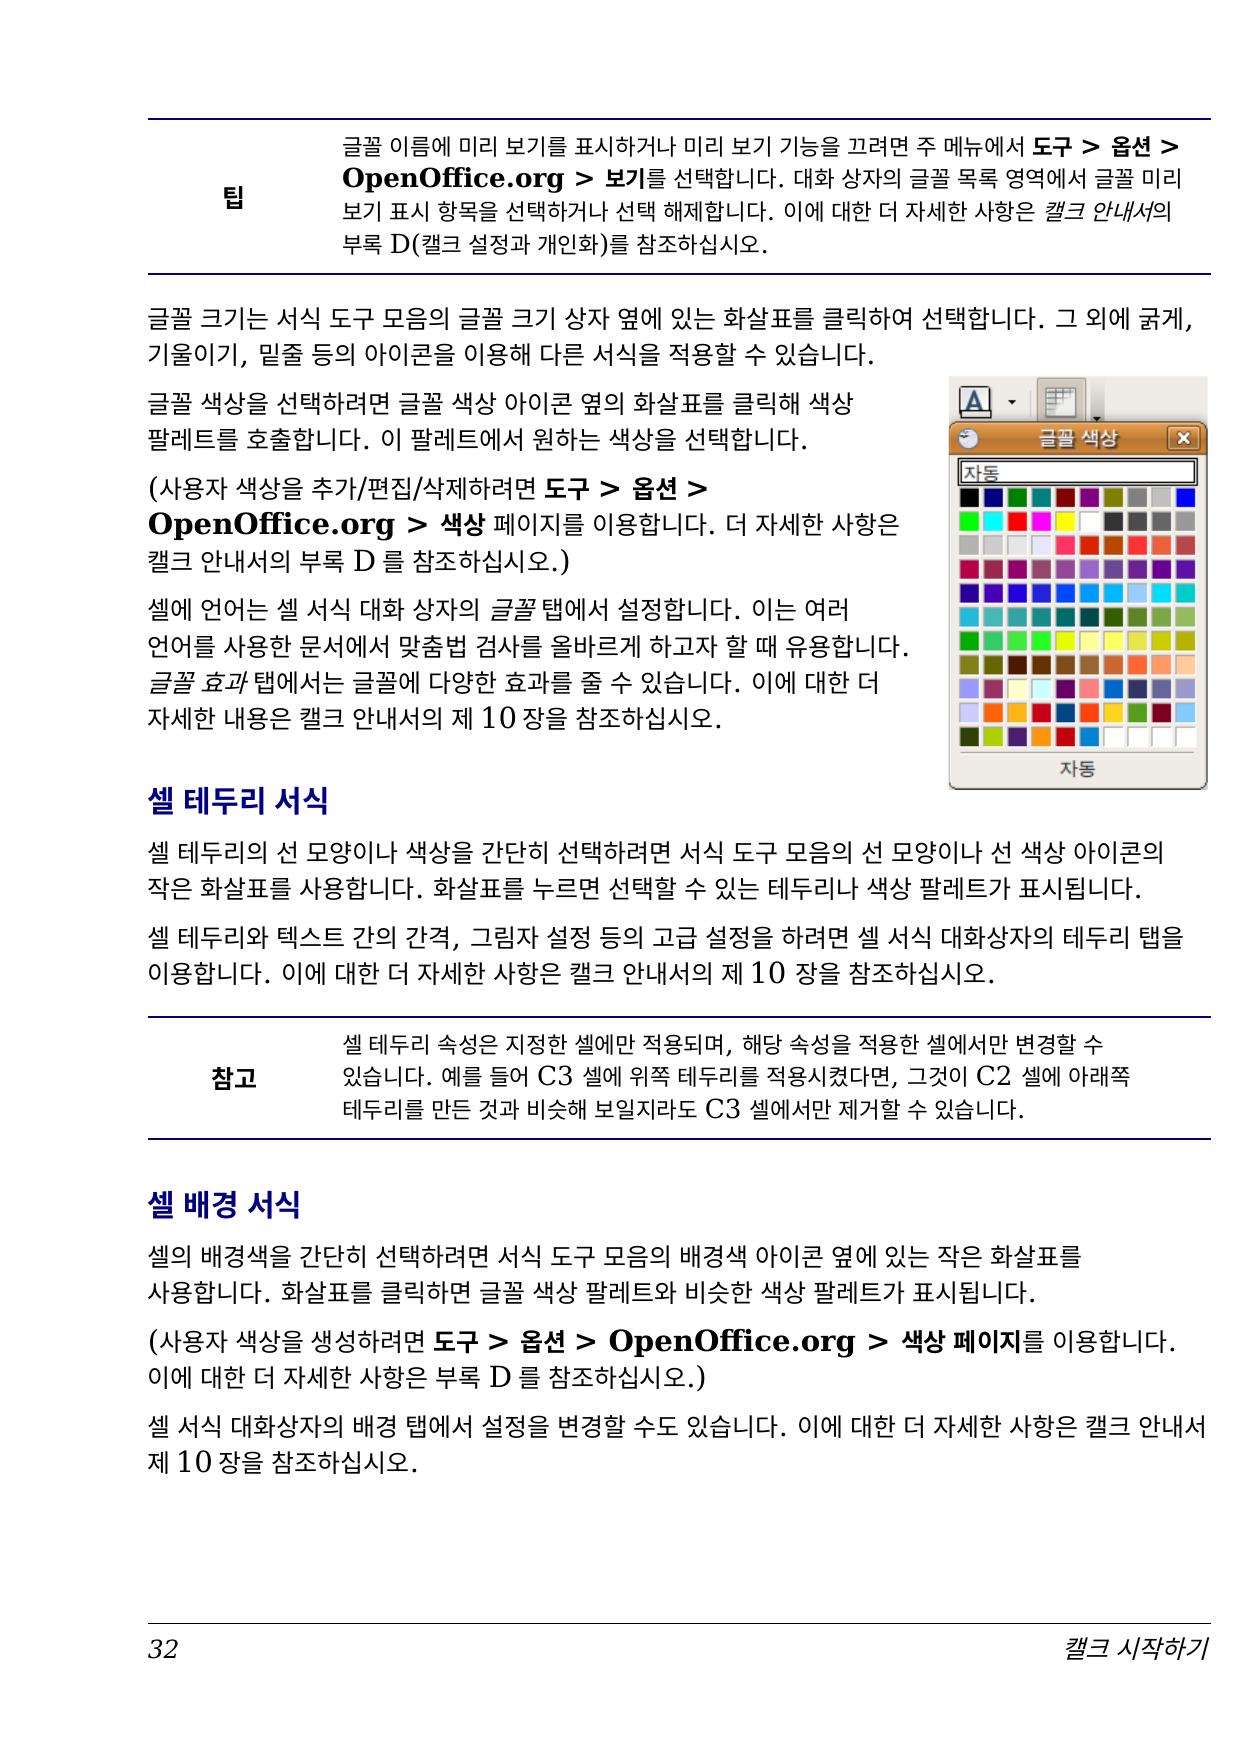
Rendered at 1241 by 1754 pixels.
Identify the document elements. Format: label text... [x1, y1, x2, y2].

text 셀 테두리와 텍스트 간의 간격, 그림자 설정 등의 고급 설정을 하려면 셀 서식 대화상자의 테두리 탭을 이용합니다. 이에 대한 더 자세한 사항은 캘크 안내서의 제10 장을 참조하십시오. [148, 918, 1211, 991]
text 셀에 언어는 셀 서식 대화 상자의 글꼴 탭에서 설정합니다. 이는 여러 언어를 사용한 문서에서 맞춤법 검사를 올바르게 하고자 할 때 유용합니다. 글꼴 효과 탭에서는 글꼴에 다양한 효과를 줄 수 있습니다. 이에 대한 더 자세한 내용은 캘크 안내서의 제10장을 참조하십시오. [148, 591, 948, 736]
text 셀의 배경색을 간단히 선택하려면 서식 도구 모음의 배경색 아이콘 옆에 있는 작은 화살표를 사용합니다. 화살표를 클릭하면 글꼴 색상 팔레트와 비슷한 색상 팔레트가 표시됩니다. [148, 1237, 1211, 1310]
table_header 셀 테두리 속성은 지정한 셀에만 적용되며, 해당 속성을 적용한 셀에서만 변경할 수 있습니다. 예를 들어 C3 셀에 위쪽 테두리를 적용시켰다면, 그것이 C2 셀에 아래쪽 테두리를 만든 것과 비슷해 보일지라도 C3 셀에서만 제거할 수 있습니다. [321, 1018, 1211, 1138]
table_header 글꼴 이름에 미리 보기를 표시하거나 미리 보기 기능을 끄려면 주 메뉴에서 도구 > 옵션 > OpenOffice.org > 보기를 선택합니다. 대화 상자의 글꼴 목록 영역에서 글꼴 미리 보기 표시 항목을 선택하거나 선택 해제합니다. 이에 대한 더 자세한 사항은 캘크 안내서의 부록 D(캘크 설정과 개인화)를 참조하십시오. [321, 120, 1211, 272]
text (사용자 색상을 추가/편집/삭제하려면 도구 > 옵션 > OpenOffice.org > 색상 페이지를 이용합니다. 더 자세한 사항은 캘크 안내서의 부록 D를 참조하십시오.) [148, 469, 948, 578]
text (사용자 색상을 생성하려면 도구 > 옵션 > OpenOffice.org > 색상 페이지를 이용합니다. 이에 대한 더 자세한 사항은 부록 D를 참조하십시오.) [148, 1322, 1211, 1395]
text 글꼴 색상을 선택하려면 글꼴 색상 아이콘 옆의 화살표를 클릭해 색상 팔레트를 호출합니다. 이 팔레트에서 원하는 색상을 선택합니다. [148, 384, 948, 457]
text 셀 테두리의 선 모양이나 색상을 간단히 선택하려면 서식 도구 모음의 선 모양이나 선 색상 아이콘의 작은 화살표를 사용합니다. 화살표를 누르면 선택할 수 있는 테두리나 색상 팔레트가 표시됩니다. [148, 833, 1211, 906]
table_header 참고 [148, 1018, 321, 1138]
table_header 팁 [148, 120, 321, 272]
picture [948, 375, 1208, 790]
subtitle 셀 테두리 서식 [148, 777, 1211, 821]
text 글꼴 크기는 서식 도구 모음의 글꼴 크기 상자 옆에 있는 화살표를 클릭하여 선택합니다. 그 외에 굵게, 기울이기, 밑줄 등의 아이콘을 이용해 다른 서식을 적용할 수 있습니다. [148, 299, 1211, 372]
subtitle 셀 배경 서식 [148, 1181, 1211, 1225]
text 셀 서식 대화상자의 배경 탭에서 설정을 변경할 수도 있습니다. 이에 대한 더 자세한 사항은 캘크 안내서 제10장을 참조하십시오. [148, 1407, 1211, 1480]
